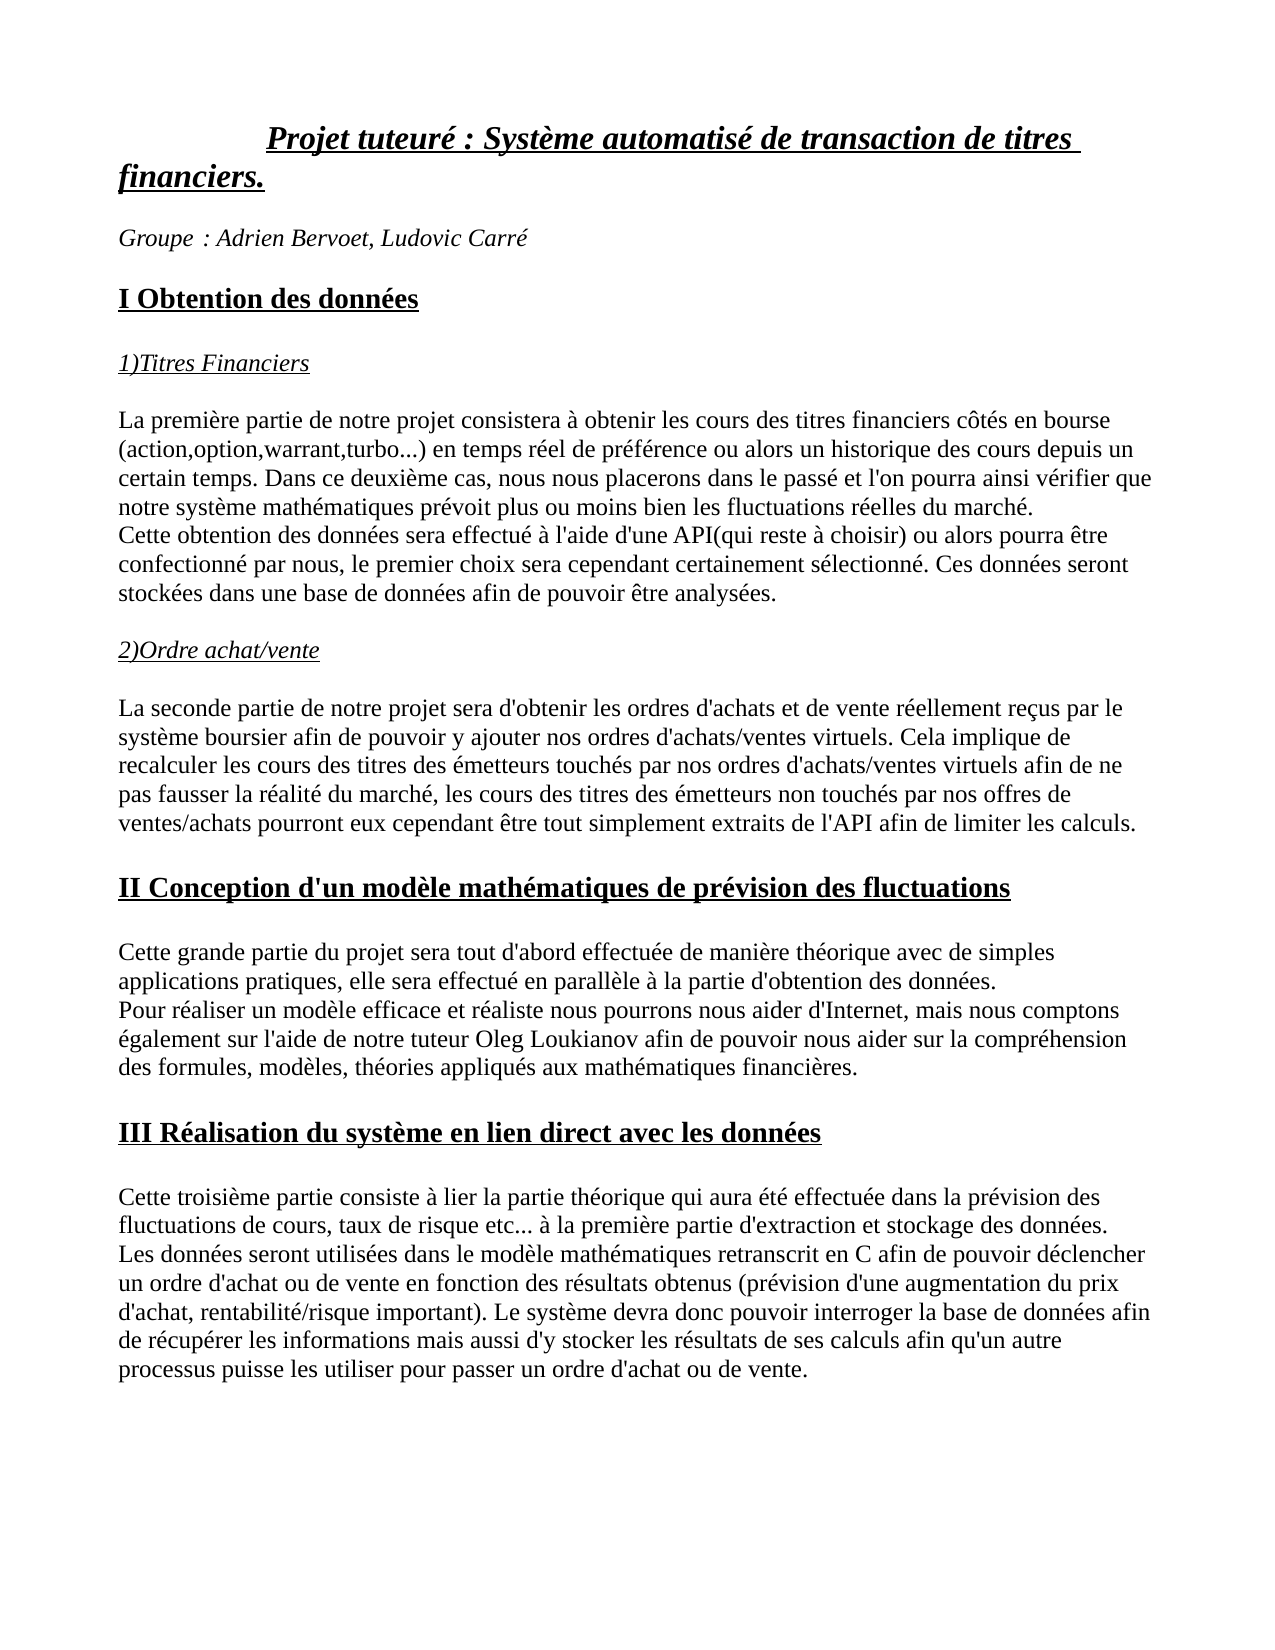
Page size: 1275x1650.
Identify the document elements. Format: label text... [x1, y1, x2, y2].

text 1)Titres Financiers [118, 348, 1157, 377]
text Pour réaliser un modèle efficace et réaliste nous pourrons nous aider d'Internet, mais nous comptons également sur l'aide de notre tuteur Oleg Loukianov afin de pouvoir nous aider sur la compréhension des formules, modèles, théories appliqués aux mathématiques financières. [118, 995, 1157, 1081]
text La première partie de notre projet consistera à obtenir les cours des titres financiers côtés en bourse (action,option,warrant,turbo...) en temps réel de préférence ou alors un historique des cours depuis un certain temps. Dans ce deuxième cas, nous nous placerons dans le passé et l'on pourra ainsi vérifier que notre système mathématiques prévoit plus ou moins bien les fluctuations réelles du marché. [118, 406, 1157, 521]
text Les données seront utilisées dans le modèle mathématiques retranscrit en C afin de pouvoir déclencher un ordre d'achat ou de vente en fonction des résultats obtenus (prévision d'une augmentation du prix d'achat, rentabilité/risque important). Le système devra donc pouvoir interroger la base de données afin de récupérer les informations mais aussi d'y stocker les résultats de ses calculs afin qu'un autre processus puisse les utiliser pour passer un ordre d'achat ou de vente. [118, 1239, 1157, 1383]
text 2)Ordre achat/vente [118, 636, 1157, 664]
text La seconde partie de notre projet sera d'obtenir les ordres d'achats et de vente réellement reçus par le système boursier afin de pouvoir y ajouter nos ordres d'achats/ventes virtuels. Cela implique de recalculer les cours des titres des émetteurs touchés par nos ordres d'achats/ventes virtuels afin de ne pas fausser la réalité du marché, les cours des titres des émetteurs non touchés par nos offres de ventes/achats pourront eux cependant être tout simplement extraits de l'API afin de limiter les calculs. [118, 693, 1157, 837]
text I Obtention des données [118, 281, 1157, 314]
text III Réalisation du système en lien direct avec les données [118, 1115, 1157, 1148]
text Cette obtention des données sera effectué à l'aide d'une API(qui reste à choisir) ou alors pourra être confectionné par nous, le premier choix sera cependant certainement sélectionné. Ces données seront stockées dans une base de données afin de pouvoir être analysées. [118, 521, 1157, 607]
text Cette troisième partie consiste à lier la partie théorique qui aura été effectuée dans la prévision des fluctuations de cours, taux de risque etc... à la première partie d'extraction et stockage des données. [118, 1182, 1157, 1239]
text Groupe : Adrien Bervoet, Ludovic Carré [118, 223, 1157, 252]
text Projet tuteuré : Système automatisé de transaction de titres financiers. [118, 118, 1157, 195]
text Cette grande partie du projet sera tout d'abord effectuée de manière théorique avec de simples applications pratiques, elle sera effectué en parallèle à la partie d'obtention des données. [118, 937, 1157, 995]
text II Conception d'un modèle mathématiques de prévision des fluctuations [118, 870, 1157, 904]
